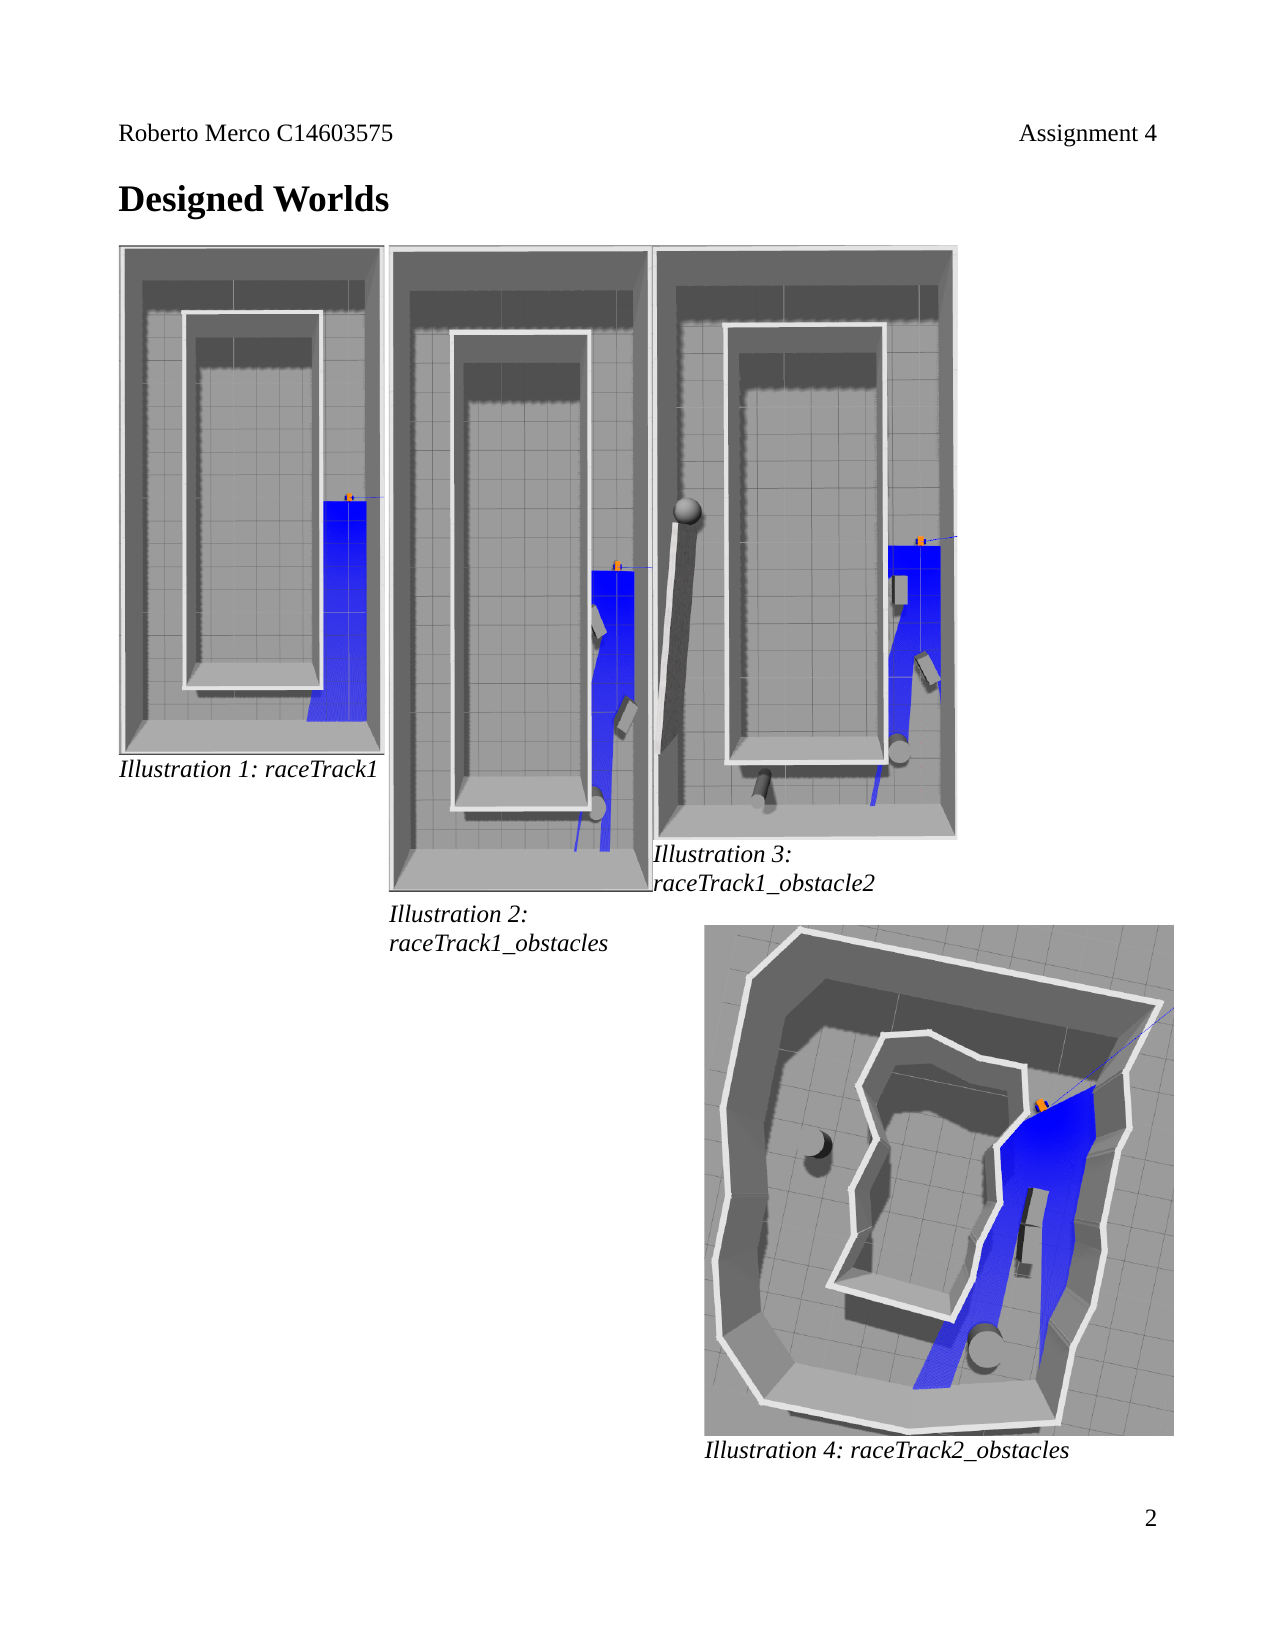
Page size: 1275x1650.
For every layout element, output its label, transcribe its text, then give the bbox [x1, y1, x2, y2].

text Illustration 1: raceTrack1 [119, 755, 384, 783]
text Illustration 4: raceTrack2_obstacles [704, 1436, 1174, 1464]
text Illustration 3: raceTrack1_obstacle2 [653, 840, 958, 897]
text [119, 783, 384, 796]
picture [118, 245, 385, 755]
picture [388, 245, 958, 892]
picture [704, 925, 1174, 1436]
text [119, 233, 384, 245]
text Designed Worlds [118, 176, 1157, 219]
text Illustration 2: raceTrack1_obstacles [389, 892, 653, 956]
